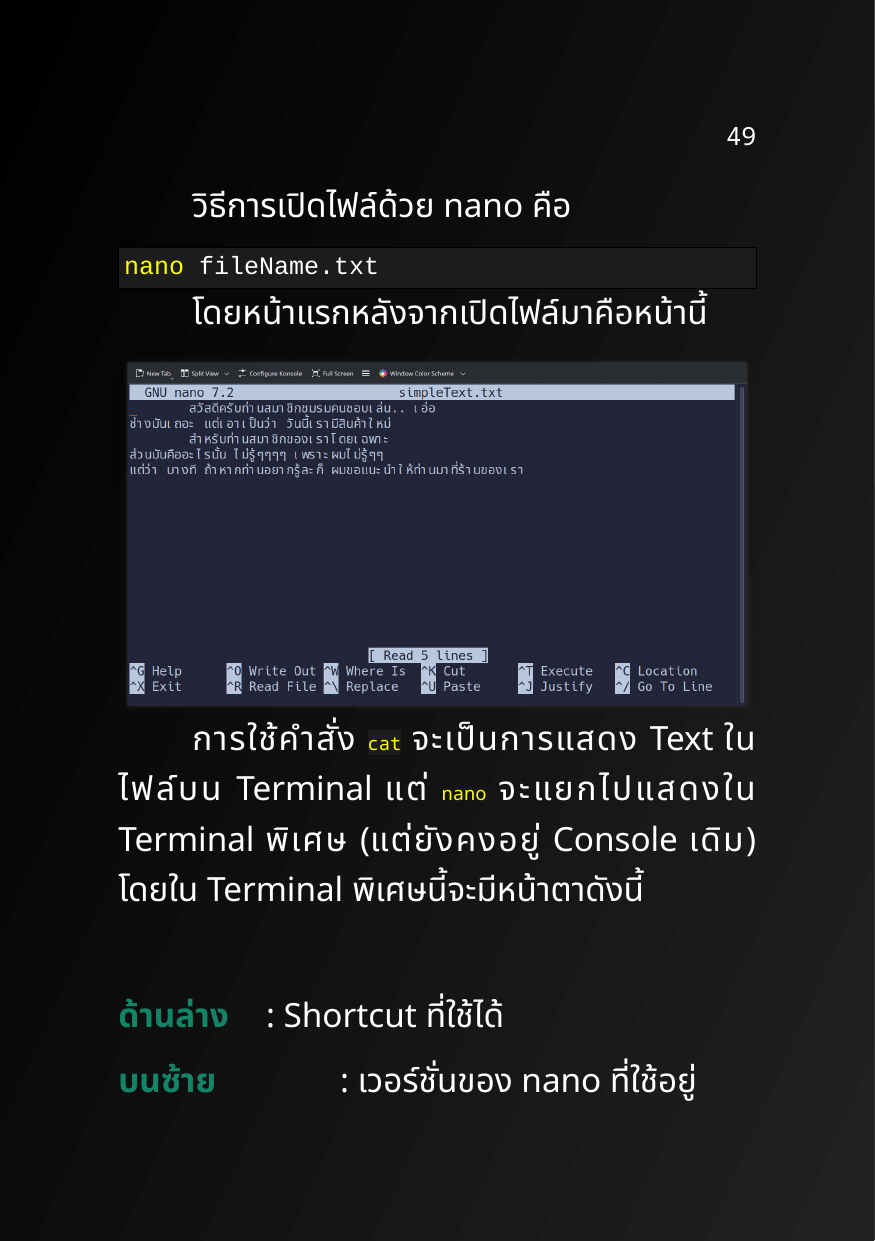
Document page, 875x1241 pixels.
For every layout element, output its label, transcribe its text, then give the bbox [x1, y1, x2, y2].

text บนซ้าย : เวอร์ชั่นของ nano ที่ใช้อยู่ [118, 1057, 756, 1107]
text โดยหน้าแรกหลังจากเปิดไฟล์มาคือหน้านี้ [118, 289, 756, 339]
table_header nano fileName.txt [119, 248, 756, 288]
picture [118, 353, 756, 715]
text การใช้คำสั่ง cat จะเป็นการแสดง Text ในไฟล์บน Terminal แต่ nano จะแยกไปแสดงใน Terminal พิเศษ (แต่ยังคงอยู่ Console เดิม) โดยใน Terminal พิเศษนี้จะมีหน้าตาดังนี้ [118, 715, 756, 917]
text ด้านล่าง : Shortcut ที่ใช้ได้ [118, 991, 756, 1042]
text วิธีการเปิดไฟล์ด้วย nano คือ [118, 182, 756, 232]
